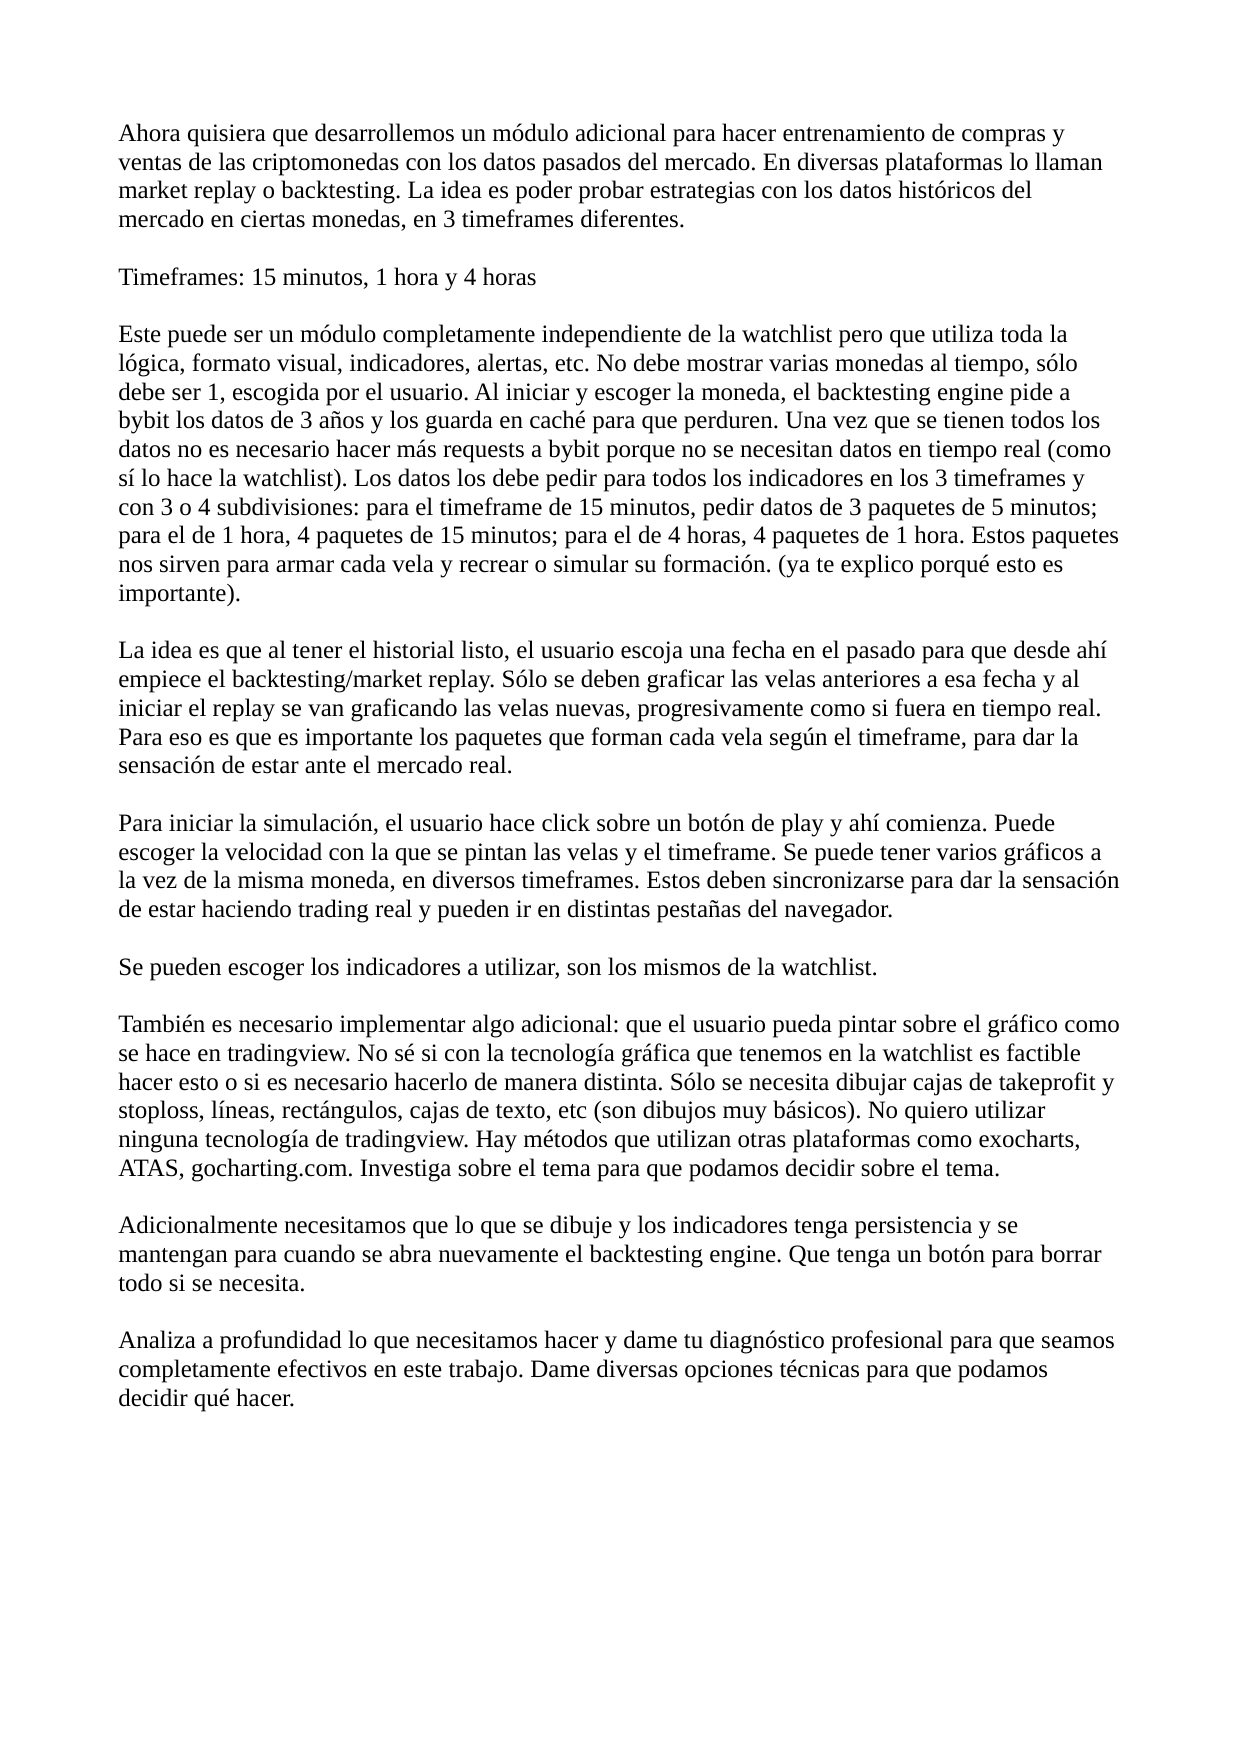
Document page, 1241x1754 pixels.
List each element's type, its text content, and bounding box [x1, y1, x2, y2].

text Para iniciar la simulación, el usuario hace click sobre un botón de play y ahí comienza. Puede escoger la velocidad con la que se pintan las velas y el timeframe. Se puede tener varios gráficos a la vez de la misma moneda, en diversos timeframes. Estos deben sincronizarse para dar la sensación de estar haciendo trading real y pueden ir en distintas pestañas del navegador. [118, 808, 1122, 923]
text Este puede ser un módulo completamente independiente de la watchlist pero que utiliza toda la lógica, formato visual, indicadores, alertas, etc. No debe mostrar varias monedas al tiempo, sólo debe ser 1, escogida por el usuario. Al iniciar y escoger la moneda, el backtesting engine pide a bybit los datos de 3 años y los guarda en caché para que perduren. Una vez que se tienen todos los datos no es necesario hacer más requests a bybit porque no se necesitan datos en tiempo real (como sí lo hace la watchlist). Los datos los debe pedir para todos los indicadores en los 3 timeframes y con 3 o 4 subdivisiones: para el timeframe de 15 minutos, pedir datos de 3 paquetes de 5 minutos; para el de 1 hora, 4 paquetes de 15 minutos; para el de 4 horas, 4 paquetes de 1 hora. Estos paquetes nos sirven para armar cada vela y recrear o simular su formación. (ya te explico porqué esto es importante). [118, 319, 1122, 607]
text Ahora quisiera que desarrollemos un módulo adicional para hacer entrenamiento de compras y ventas de las criptomonedas con los datos pasados del mercado. En diversas plataformas lo llaman market replay o backtesting. La idea es poder probar estrategias con los datos históricos del mercado en ciertas monedas, en 3 timeframes diferentes. [118, 118, 1122, 233]
text La idea es que al tener el historial listo, el usuario escoja una fecha en el pasado para que desde ahí empiece el backtesting/market replay. Sólo se deben graficar las velas anteriores a esa fecha y al iniciar el replay se van graficando las velas nuevas, progresivamente como si fuera en tiempo real. Para eso es que es importante los paquetes que forman cada vela según el timeframe, para dar la sensación de estar ante el mercado real. [118, 636, 1122, 779]
text Analiza a profundidad lo que necesitamos hacer y dame tu diagnóstico profesional para que seamos completamente efectivos en este trabajo. Dame diversas opciones técnicas para que podamos decidir qué hacer. [118, 1326, 1122, 1412]
text Se pueden escoger los indicadores a utilizar, son los mismos de la watchlist. [118, 952, 1122, 981]
text Timeframes: 15 minutos, 1 hora y 4 horas [118, 262, 1122, 291]
text También es necesario implementar algo adicional: que el usuario pueda pintar sobre el gráfico como se hace en tradingview. No sé si con la tecnología gráfica que tenemos en la watchlist es factible hacer esto o si es necesario hacerlo de manera distinta. Sólo se necesita dibujar cajas de takeprofit y stoploss, líneas, rectángulos, cajas de texto, etc (son dibujos muy básicos). No quiero utilizar ninguna tecnología de tradingview. Hay métodos que utilizan otras plataformas como exocharts, ATAS, gocharting.com. Investiga sobre el tema para que podamos decidir sobre el tema. [118, 1009, 1122, 1182]
text Adicionalmente necesitamos que lo que se dibuje y los indicadores tenga persistencia y se mantengan para cuando se abra nuevamente el backtesting engine. Que tenga un botón para borrar todo si se necesita. [118, 1211, 1122, 1297]
